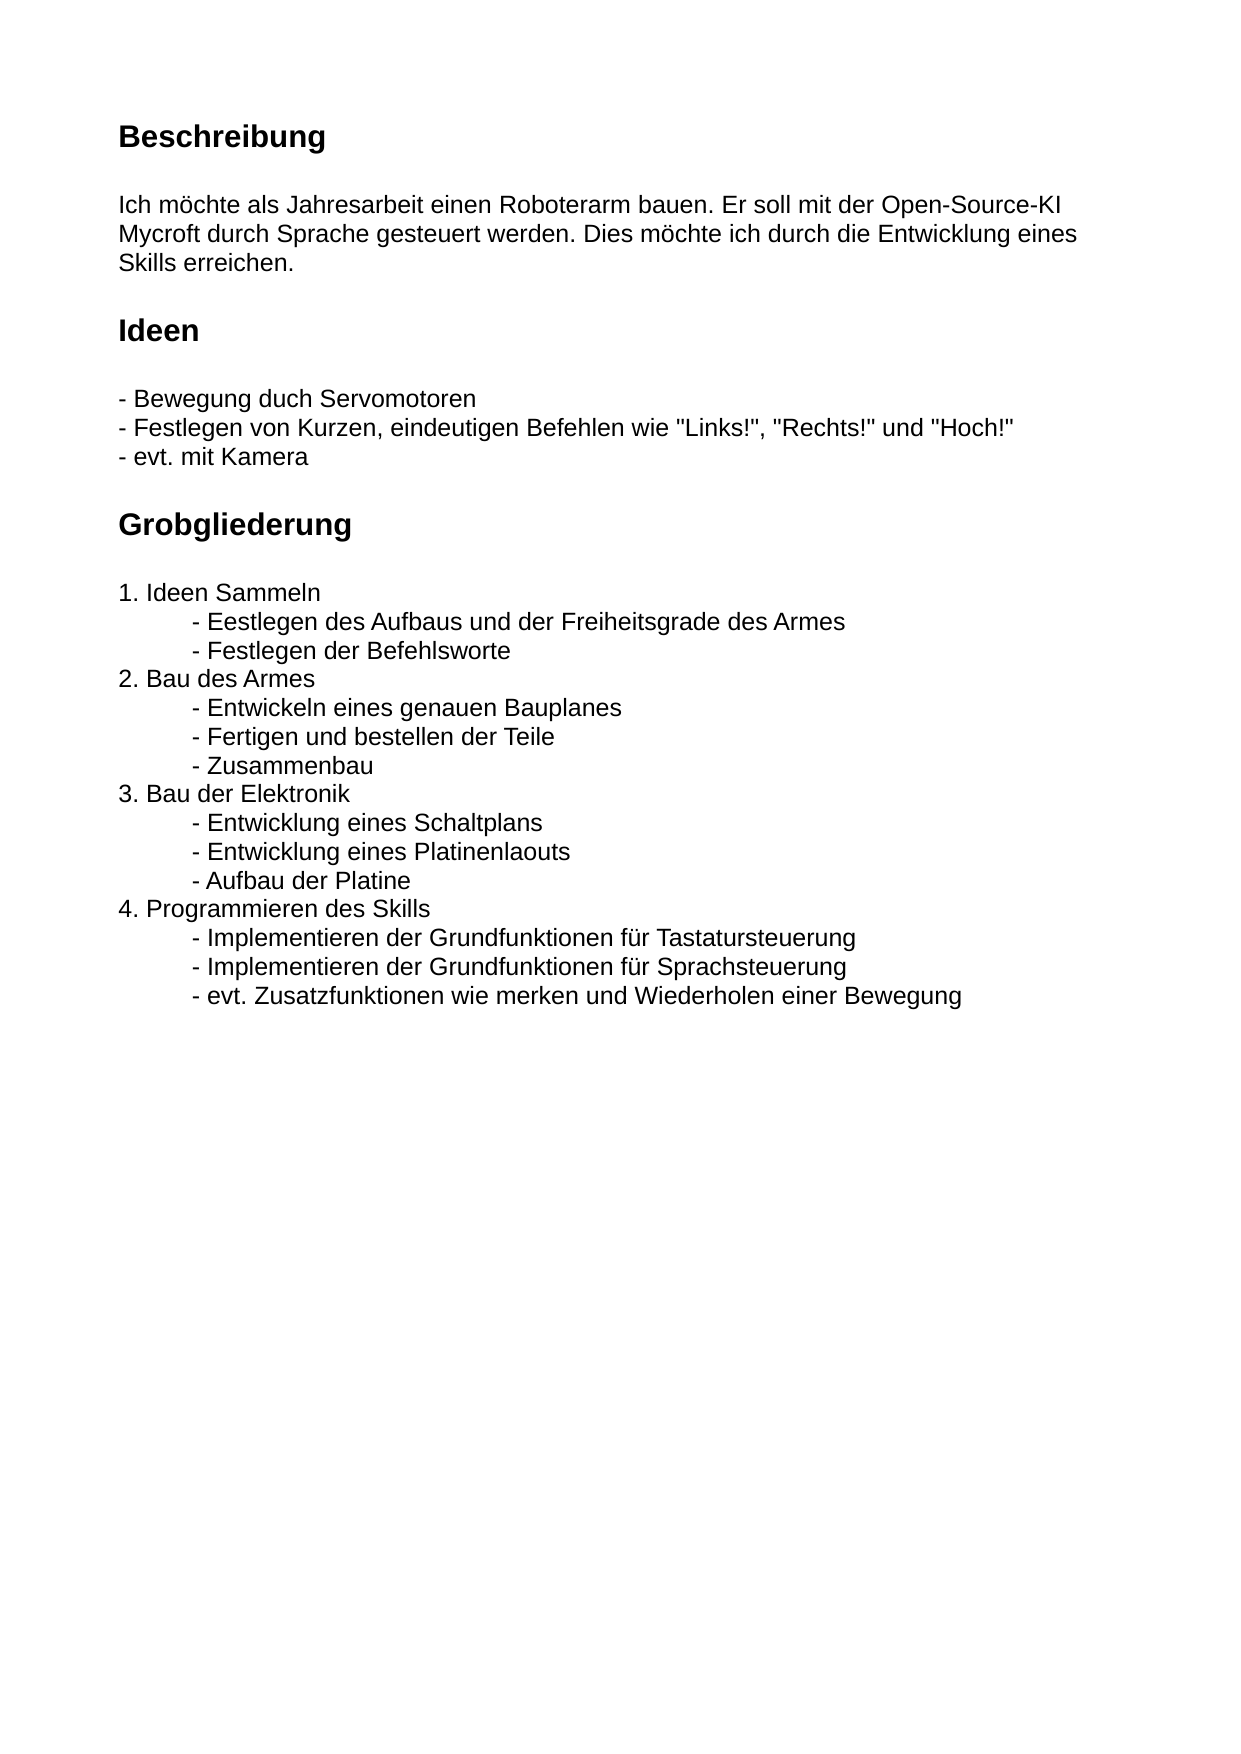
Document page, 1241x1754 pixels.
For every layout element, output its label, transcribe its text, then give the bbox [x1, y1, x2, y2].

text Ich möchte als Jahresarbeit einen Roboterarm bauen. Er soll mit der Open-Source-KI Mycroft durch Sprache gesteuert werden. Dies möchte ich durch die Entwicklung eines Skills erreichen. [118, 190, 1122, 276]
text 2. Bau des Armes [118, 664, 1122, 693]
text 3. Bau der Elektronik [118, 779, 1122, 808]
text Grobgliederung [118, 506, 1122, 542]
text Ideen [118, 312, 1122, 348]
text - evt. Zusatzfunktionen wie merken und Wiederholen einer Bewegung [118, 981, 1122, 1009]
text - Festlegen der Befehlsworte [118, 636, 1122, 664]
text - Entwicklung eines Schaltplans [118, 808, 1122, 837]
text - Entwicklung eines Platinenlaouts [118, 837, 1122, 866]
text - Aufbau der Platine [118, 866, 1122, 894]
text - Implementieren der Grundfunktionen für Tastatursteuerung [118, 923, 1122, 952]
text - Implementieren der Grundfunktionen für Sprachsteuerung [118, 952, 1122, 981]
text - Zusammenbau [118, 751, 1122, 779]
text - Bewegung duch Servomotoren [118, 384, 1122, 413]
text Beschreibung [118, 118, 1122, 154]
text - evt. mit Kamera [118, 442, 1122, 470]
text 1. Ideen Sammeln [118, 578, 1122, 607]
text - Festlegen von Kurzen, eindeutigen Befehlen wie "Links!", "Rechts!" und "Hoch!" [118, 413, 1122, 442]
text - Fertigen und bestellen der Teile [118, 722, 1122, 751]
text - Eestlegen des Aufbaus und der Freiheitsgrade des Armes [118, 607, 1122, 636]
text 4. Programmieren des Skills [118, 894, 1122, 923]
text - Entwickeln eines genauen Bauplanes [118, 693, 1122, 722]
